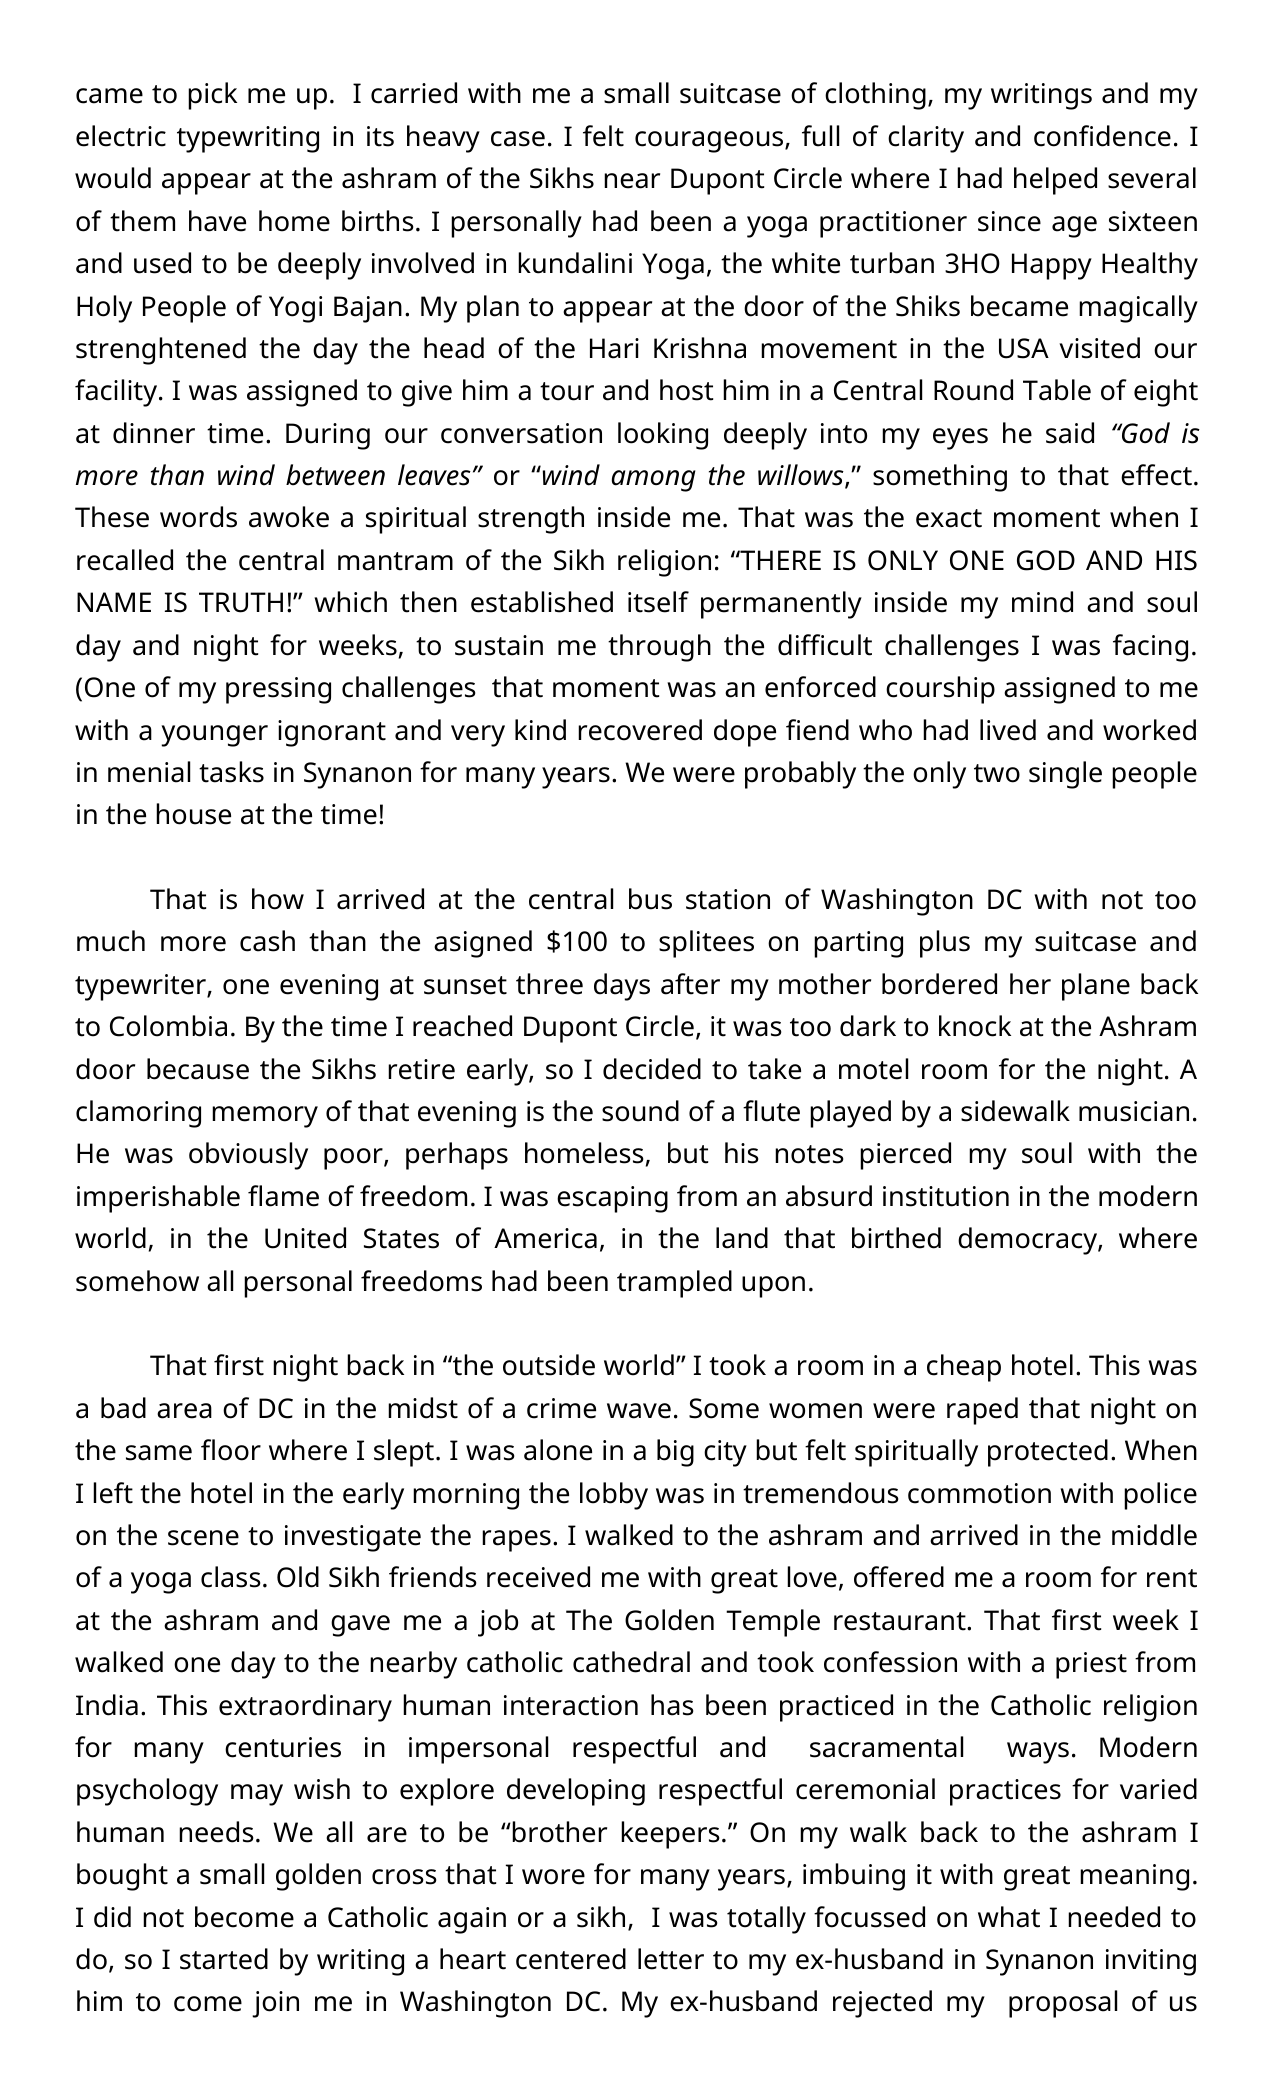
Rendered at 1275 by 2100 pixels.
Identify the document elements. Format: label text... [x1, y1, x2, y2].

text That first night back in “the outside world” I took a room in a cheap hotel. This was a bad area of DC in the midst of a crime wave. Some women were raped that night on the same floor where I slept. I was alone in a big city but felt spiritually protected. When I left the hotel in the early morning the lobby was in tremendous commotion with police on the scene to investigate the rapes. I walked to the ashram and arrived in the middle of a yoga class. Old Sikh friends received me with great love, offered me a room for rent at the ashram and gave me a job at The Golden Temple restaurant. That first week I walked one day to the nearby catholic cathedral and took confession with a priest from India. This extraordinary human interaction has been practiced in the Catholic religion for many centuries in impersonal respectful and sacramental ways. Modern psychology may wish to explore developing respectful ceremonial practices for varied human needs. We all are to be “brother keepers.” On my walk back to the ashram I bought a small golden cross that I wore for many years, imbuing it with great meaning. I did not become a Catholic again or a sikh, I was totally focussed on what I needed to do, so I started by writing a heart centered letter to my ex-husband in Synanon inviting him to come join me in Washington DC. My ex-husband rejected my proposal of us [75, 1304, 1200, 2020]
text came to pick me up. I carried with me a small suitcase of clothing, my writings and my electric typewriting in its heavy case. I felt courageous, full of clarity and confidence. I would appear at the ashram of the Sikhs near Dupont Circle where I had helped several of them have home births. I personally had been a yoga practitioner since age sixteen and used to be deeply involved in kundalini Yoga, the white turban 3HO Happy Healthy Holy People of Yogi Bajan. My plan to appear at the door of the Shiks became magically strenghtened the day the head of the Hari Krishna movement in the USA visited our facility. I was assigned to give him a tour and host him in a Central Round Table of eight at dinner time. During our conversation looking deeply into my eyes he said “God is more than wind between leaves” or “wind among the willows,” something to that effect. These words awoke a spiritual strength inside me. That was the exact moment when I recalled the central mantram of the Sikh religion: “THERE IS ONLY ONE GOD AND HIS NAME IS TRUTH!” which then established itself permanently inside my mind and soul day and night for weeks, to sustain me through the difficult challenges I was facing. (One of my pressing challenges that moment was an enforced courship assigned to me with a younger ignorant and very kind recovered dope fiend who had lived and worked in menial tasks in Synanon for many years. We were probably the only two single people in the house at the time! [75, 75, 1200, 833]
text That is how I arrived at the central bus station of Washington DC with not too much more cash than the asigned $100 to splitees on parting plus my suitcase and typewriter, one evening at sunset three days after my mother bordered her plane back to Colombia. By the time I reached Dupont Circle, it was too dark to knock at the Ashram door because the Sikhs retire early, so I decided to take a motel room for the night. A clamoring memory of that evening is the sound of a flute played by a sidewalk musician. He was obviously poor, perhaps homeless, but his notes pierced my soul with the imperishable flame of freedom. I was escaping from an absurd institution in the modern world, in the United States of America, in the land that birthed democracy, where somehow all personal freedoms had been trampled upon. [75, 881, 1200, 1299]
